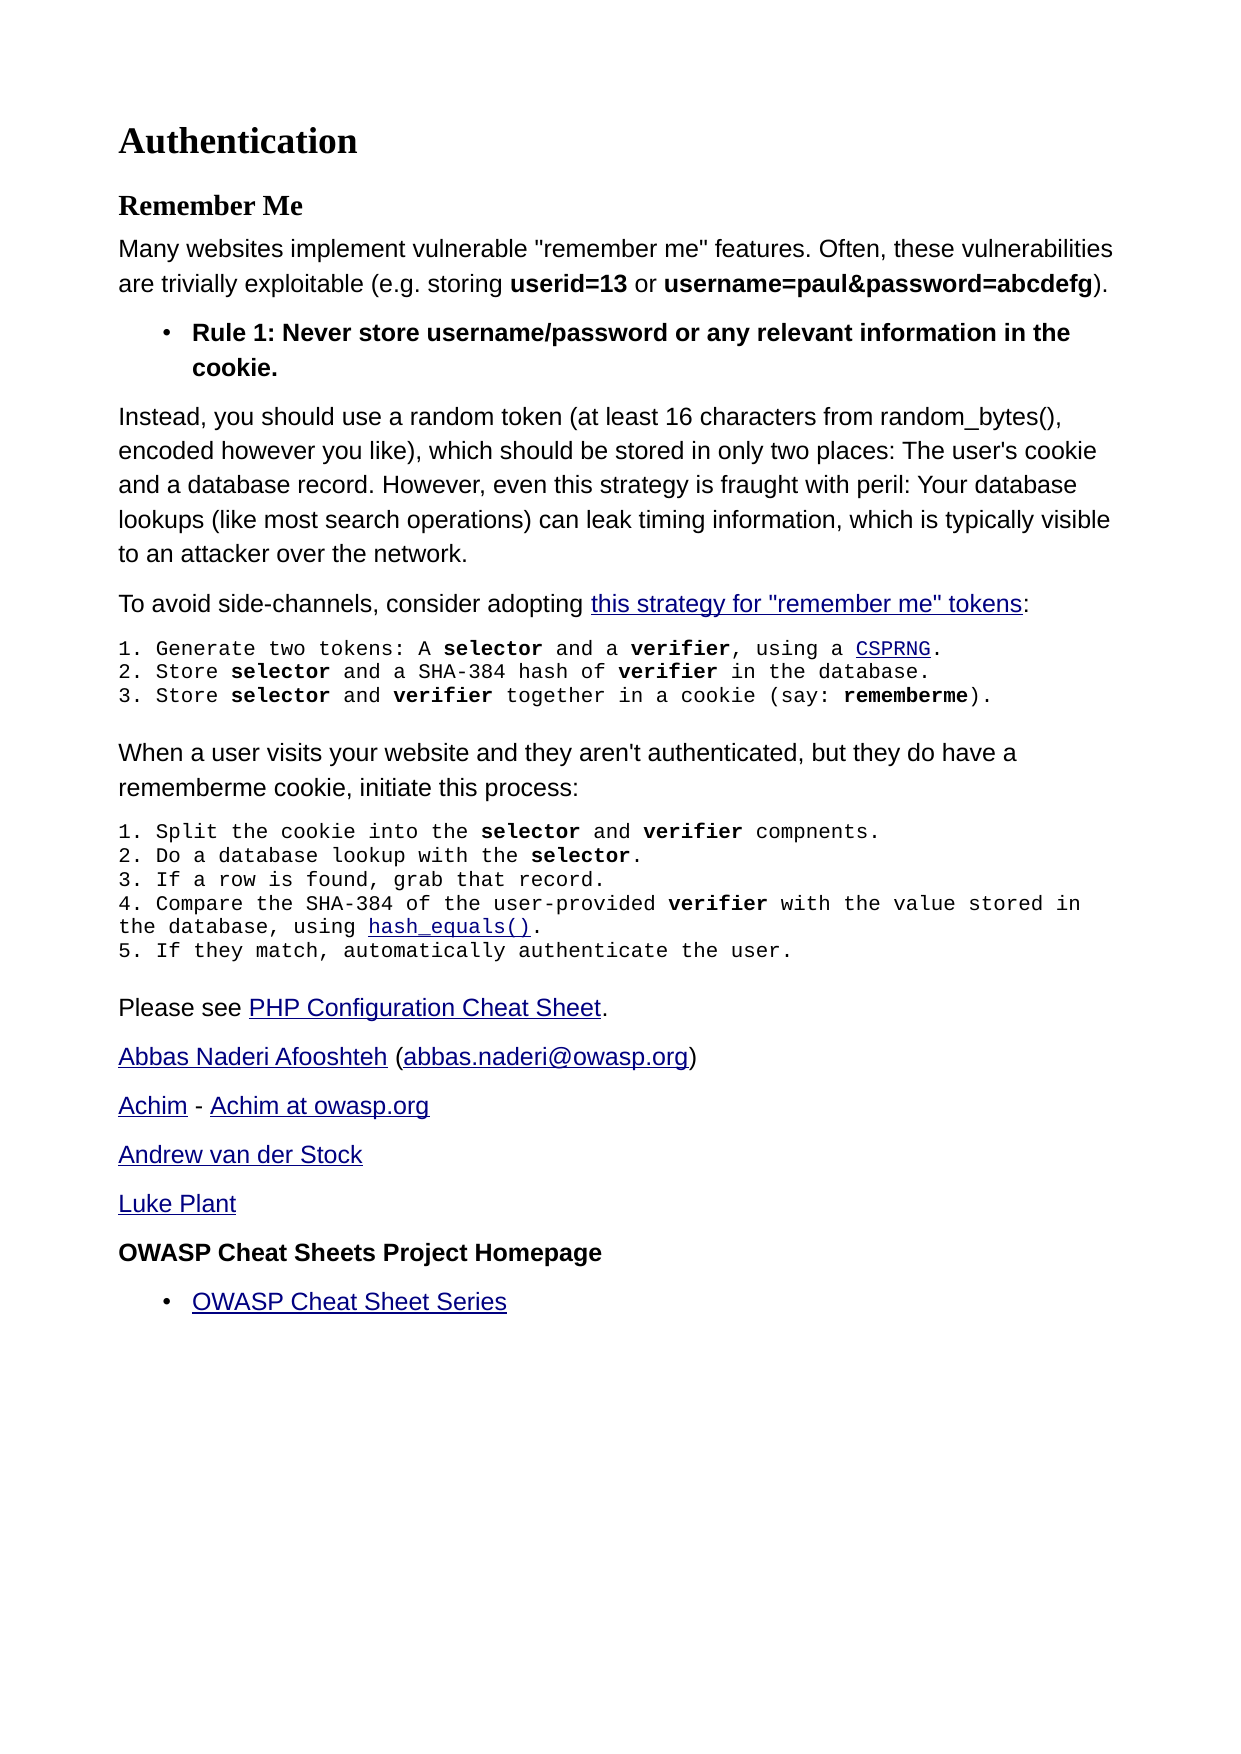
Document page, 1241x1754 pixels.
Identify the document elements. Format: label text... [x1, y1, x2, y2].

text Many websites implement vulnerable "remember me" features. Often, these vulnerabilities are trivially exploitable (e.g. storing userid=13 or username=paul&password=abcdefg). [118, 234, 1122, 298]
text OWASP Cheat Sheets Project Homepage [118, 1238, 1122, 1267]
text Instead, you should use a random token (at least 16 characters from random_bytes(), encoded however you like), which should be stored in only two places: The user's cookie and a database record. However, even this strategy is fraught with peril: Your database lookups (like most search operations) can leak timing information, which is typically visible to an attacker over the network. [118, 402, 1122, 568]
text 5. If they match, automatically authenticate the user. [118, 940, 1122, 963]
list OWASP Cheat Sheet Series [162, 1287, 1122, 1316]
text Andrew van der Stock [118, 1140, 1122, 1169]
text 1. Split the cookie into the selector and verifier compnents. [118, 822, 1122, 845]
text When a user visits your website and they aren't authenticated, but they do have a rememberme cookie, initiate this process: [118, 738, 1122, 801]
text 2. Do a database lookup with the selector. [118, 845, 1122, 869]
subtitle Authentication [118, 118, 1122, 161]
text 4. Compare the SHA-384 of the user-provided verifier with the value stored in the database, using hash_equals(). [118, 892, 1122, 940]
text Achim - Achim at owasp.org [118, 1091, 1122, 1120]
text 2. Store selector and a SHA-384 hash of verifier in the database. [118, 661, 1122, 685]
text 3. If a row is found, grab that record. [118, 869, 1122, 892]
text Abbas Naderi Afooshteh (abbas.naderi@owasp.org) [118, 1042, 1122, 1071]
list Rule 1: Never store username/password or any relevant information in the cookie. [162, 318, 1122, 381]
text Luke Plant [118, 1189, 1122, 1218]
text Please see PHP Configuration Cheat Sheet. [118, 993, 1122, 1022]
text To avoid side-channels, consider adopting this strategy for "remember me" tokens: [118, 588, 1122, 617]
text 3. Store selector and verifier together in a cookie (say: rememberme). [118, 685, 1122, 708]
subtitle Remember Me [118, 188, 1122, 222]
text 1. Generate two tokens: A selector and a verifier, using a CSPRNG. [118, 638, 1122, 661]
